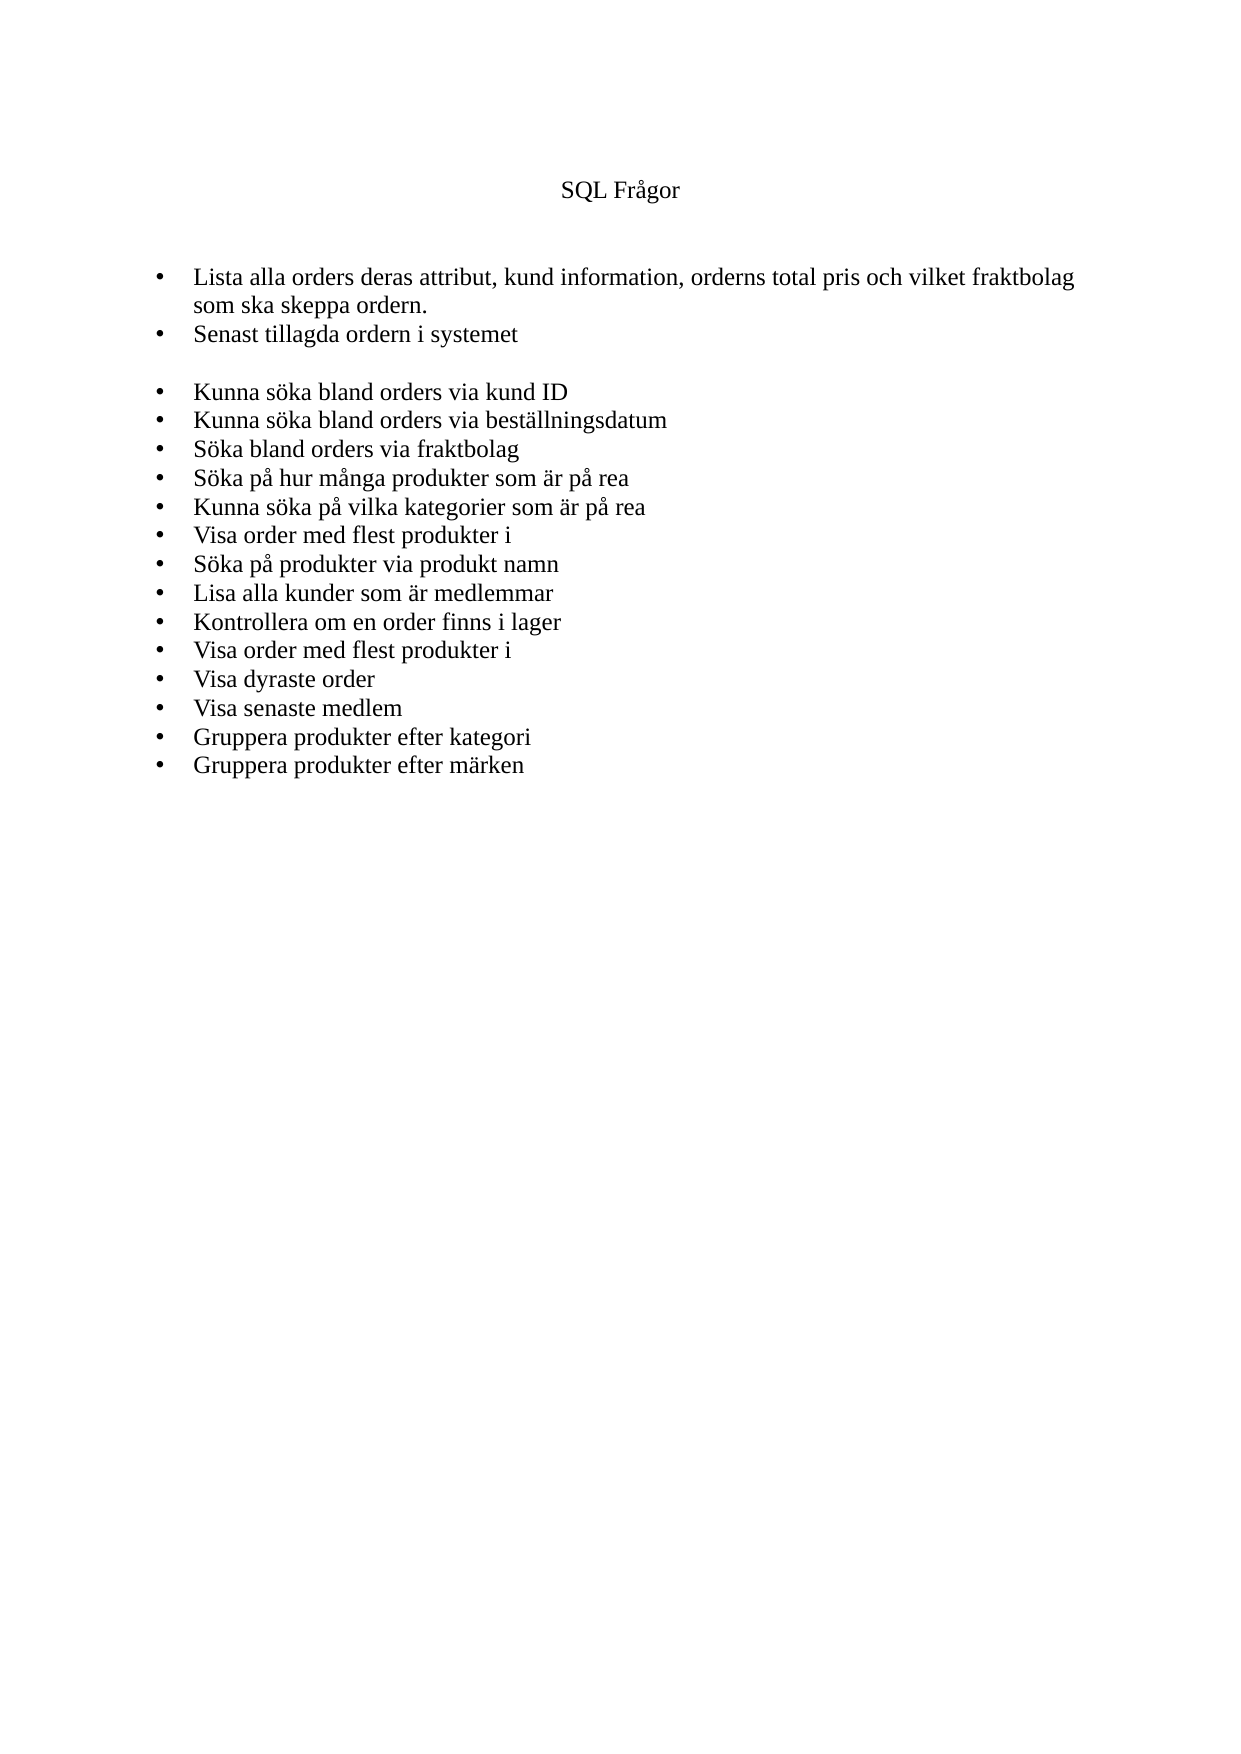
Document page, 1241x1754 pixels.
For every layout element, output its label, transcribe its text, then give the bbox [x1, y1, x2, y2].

list Lisa alla kunder som är medlemmar [156, 578, 1122, 607]
list Gruppera produkter efter kategori [156, 722, 1122, 751]
list Senast tillagda ordern i systemet [156, 319, 1122, 348]
list Kunna söka bland orders via beställningsdatum [156, 406, 1122, 434]
list Söka på produkter via produkt namn [156, 549, 1122, 578]
text SQL Frågor [118, 176, 1122, 204]
list Visa senaste medlem [156, 693, 1122, 722]
list Söka bland orders via fraktbolag [156, 434, 1122, 463]
list Söka på hur många produkter som är på rea [156, 463, 1122, 492]
list Lista alla orders deras attribut, kund information, orderns total pris och vilket fraktbolag som ska skeppa ordern. [156, 262, 1122, 319]
list Visa dyraste order [156, 664, 1122, 693]
list Kunna söka på vilka kategorier som är på rea [156, 492, 1122, 521]
list Kunna söka bland orders via kund ID [156, 377, 1122, 406]
list Visa order med flest produkter i [156, 636, 1122, 664]
list Kontrollera om en order finns i lager [156, 607, 1122, 636]
list Visa order med flest produkter i [156, 521, 1122, 549]
list Gruppera produkter efter märken [156, 751, 1122, 779]
